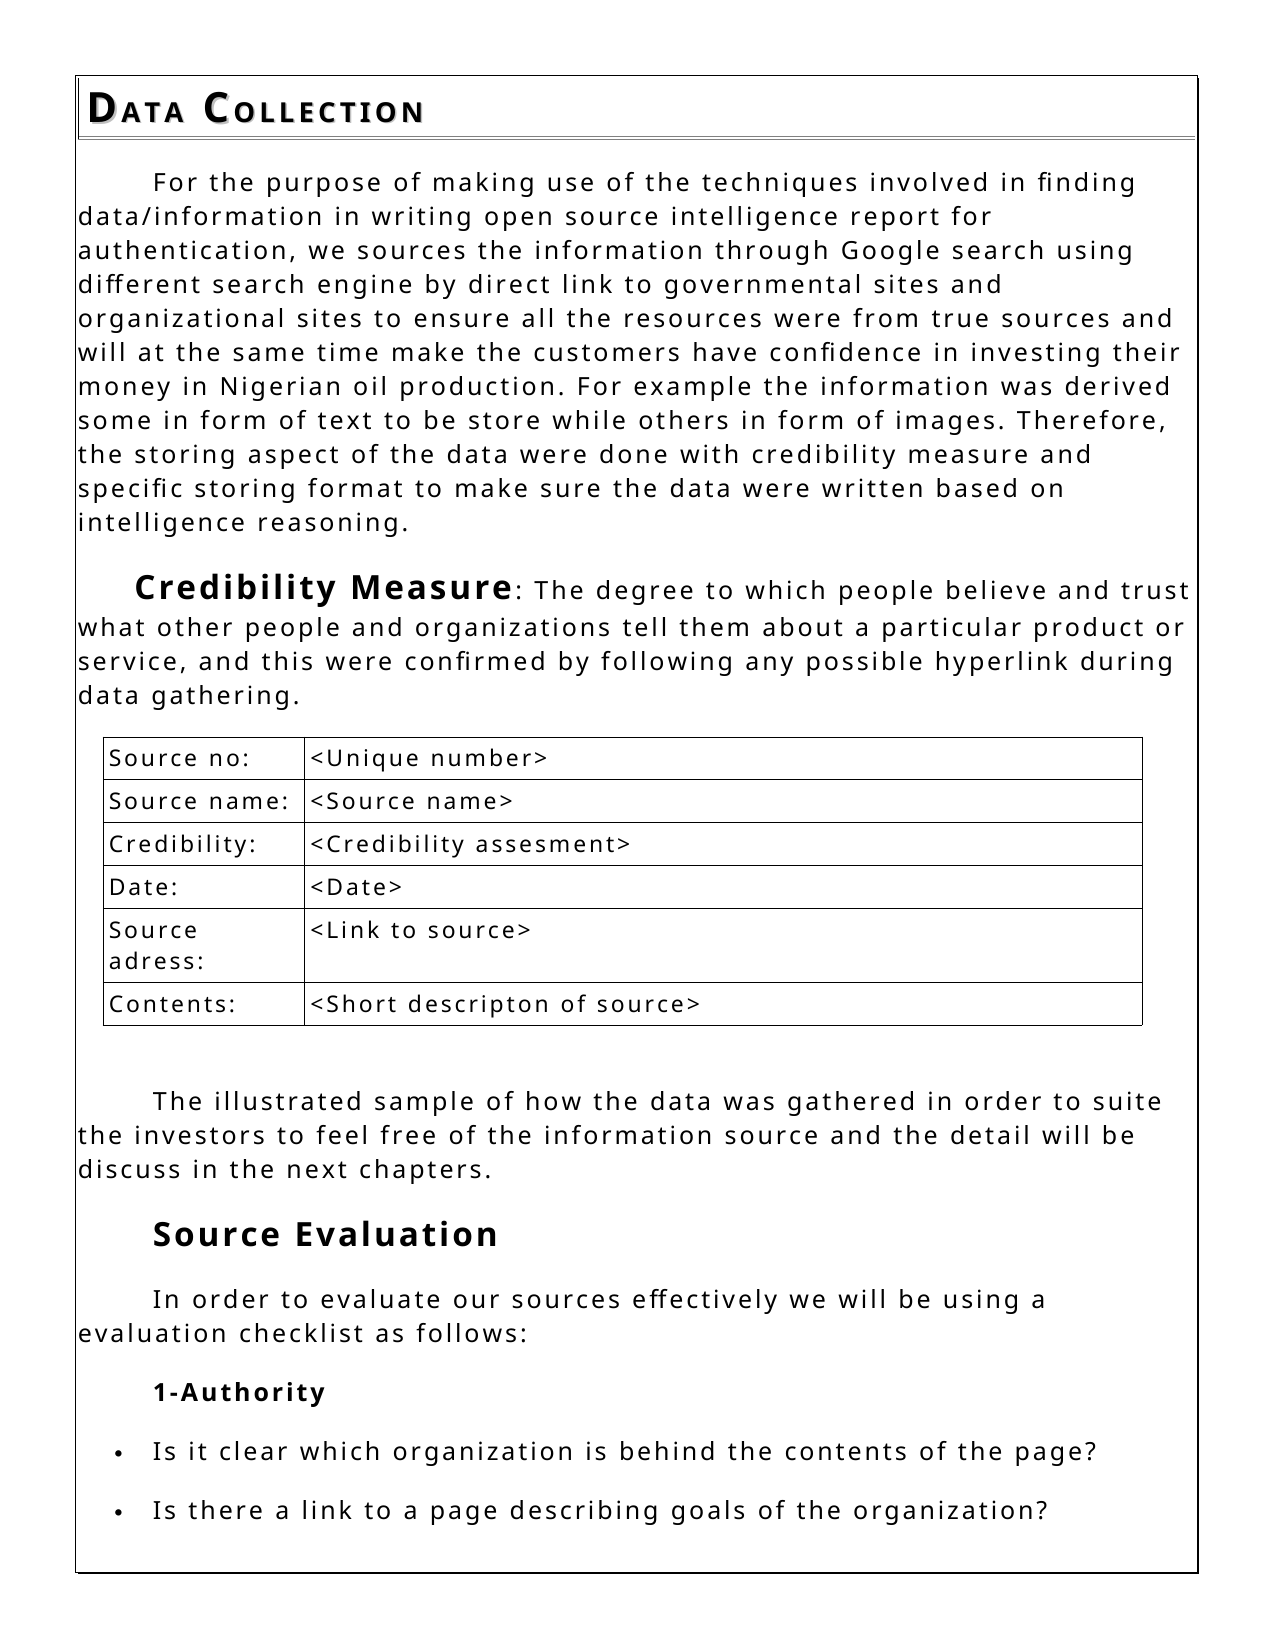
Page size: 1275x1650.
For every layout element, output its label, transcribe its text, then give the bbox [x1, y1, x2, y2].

table_cell <Link to source> [305, 909, 1142, 982]
table_header <Unique number> [305, 738, 1142, 779]
table_cell Source adress: [104, 909, 304, 982]
text Source Evaluation [78, 1211, 1195, 1256]
text Credibility Measure: The degree to which people believe and trust what other people and organizations tell them about a particular product or service, and this were confirmed by following any possible hyperlink during data gathering. [78, 564, 1195, 712]
table_cell <Credibility assesment> [305, 823, 1142, 865]
table_cell <Source name> [305, 780, 1142, 822]
text In order to evaluate our sources effectively we will be using a evaluation checklist as follows: [78, 1281, 1195, 1349]
table_cell Date: [104, 866, 304, 908]
list Is it clear which organization is behind the contents of the page? [115, 1434, 1195, 1468]
table_cell <Short descripton of source> [305, 983, 1142, 1025]
text The illustrated sample of how the data was gathered in order to suite the investors to feel free of the information source and the detail will be discuss in the next chapters. [78, 1084, 1195, 1186]
table_cell <Date> [305, 866, 1142, 908]
subtitle Data Collection [79, 78, 1195, 136]
table_cell Contents: [104, 983, 304, 1025]
list Is there a link to a page describing goals of the organization? [115, 1493, 1195, 1527]
text 1-Authority [78, 1374, 1195, 1409]
table_cell Source name: [104, 780, 304, 822]
table_cell Credibility: [104, 823, 304, 865]
text For the purpose of making use of the techniques involved in finding data/information in writing open source intelligence report for authentication, we sources the information through Google search using different search engine by direct link to governmental sites and organizational sites to ensure all the resources were from true sources and will at the same time make the customers have confidence in investing their money in Nigerian oil production. For example the information was derived some in form of text to be store while others in form of images. Therefore, the storing aspect of the data were done with credibility measure and specific storing format to make sure the data were written based on intelligence reasoning. [78, 164, 1195, 539]
table_header Source no: [104, 738, 304, 779]
